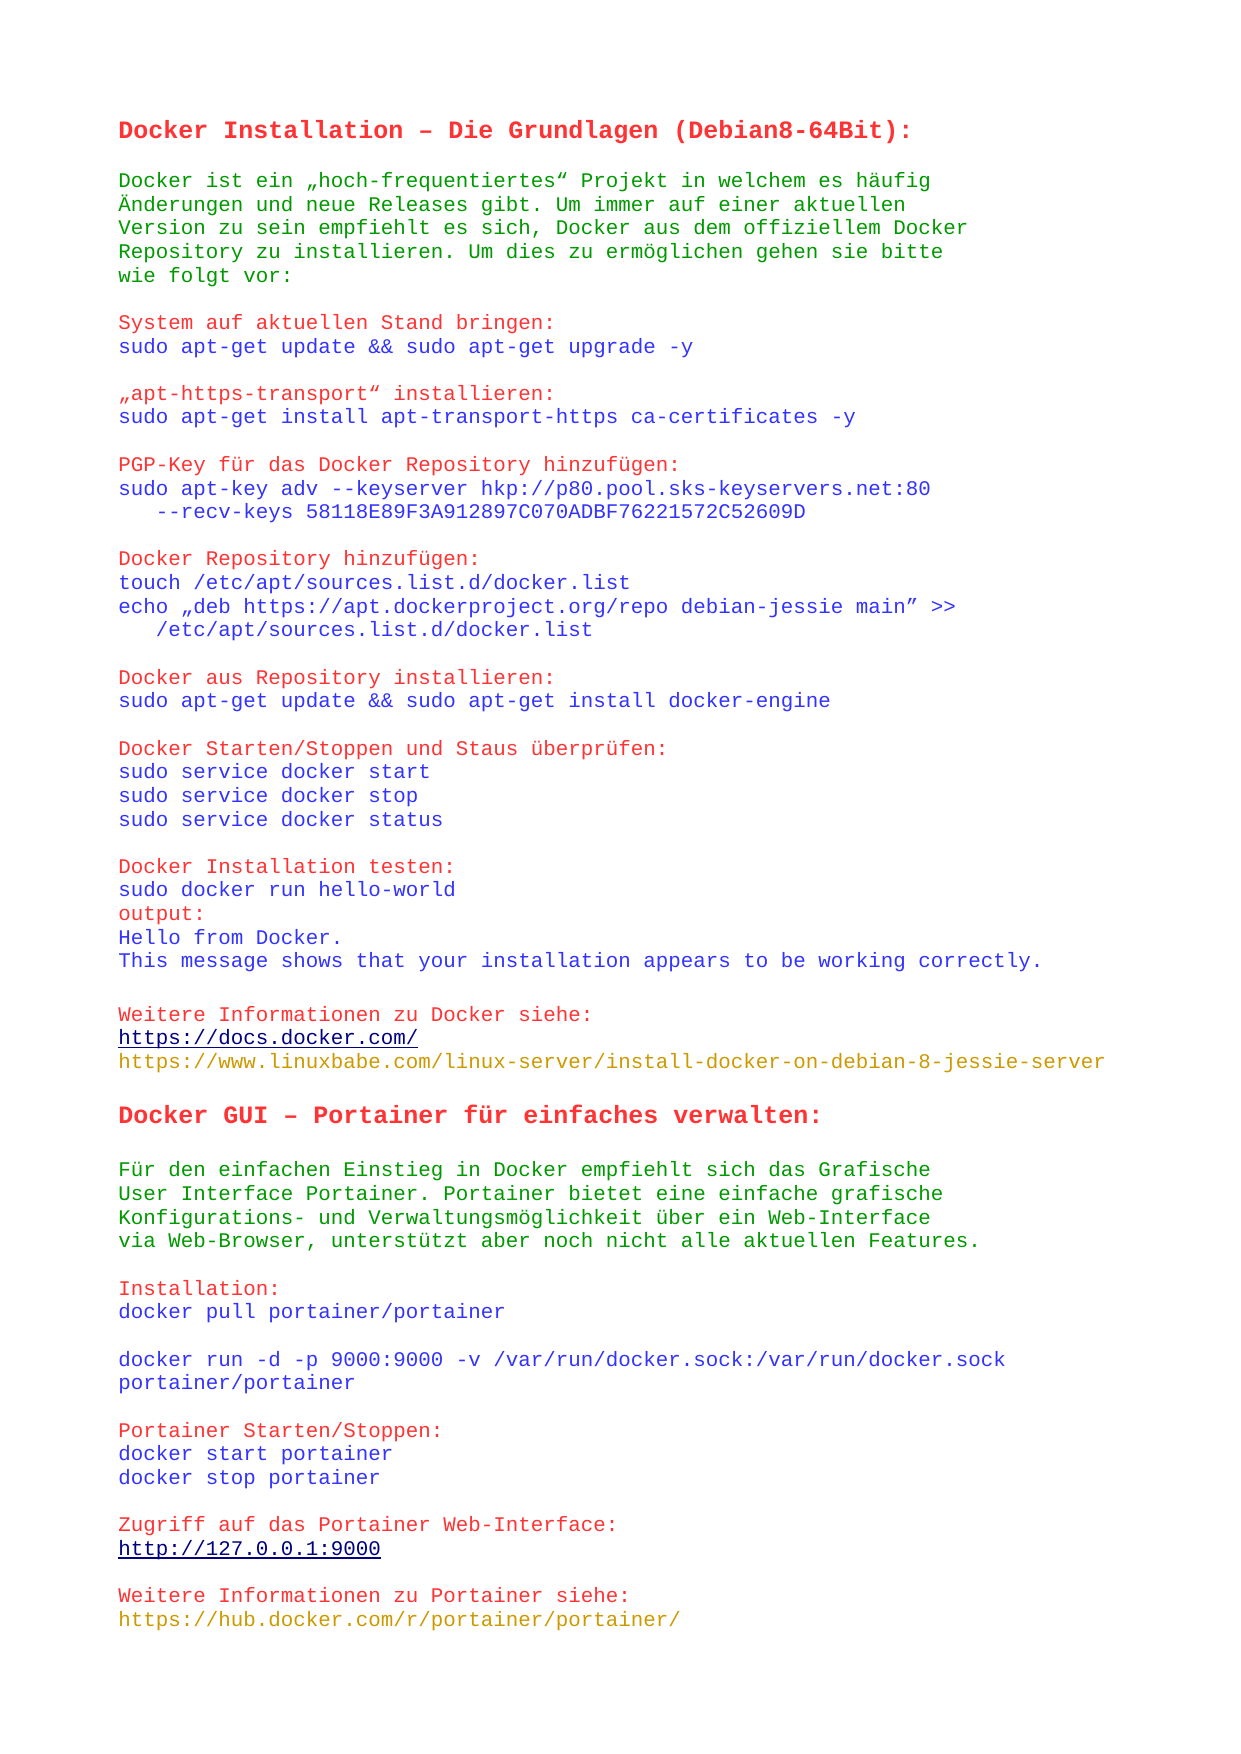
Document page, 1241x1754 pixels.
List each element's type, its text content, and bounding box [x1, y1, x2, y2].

text sudo docker run hello-world [118, 879, 1122, 903]
text sudo service docker stop [118, 785, 1122, 808]
text output: [118, 903, 1122, 927]
text „apt-https-transport“ installieren: [118, 383, 1122, 407]
text Weitere Informationen zu Docker siehe: [118, 1003, 1122, 1027]
text via Web-Browser, unterstützt aber noch nicht alle aktuellen Features. [118, 1230, 1122, 1254]
text https://docs.docker.com/ [118, 1027, 1122, 1051]
text --recv-keys 58118E89F3A912897C070ADBF76221572C52609D [118, 501, 1122, 525]
text Zugriff auf das Portainer Web-Interface: [118, 1514, 1122, 1538]
text Docker ist ein „hoch-frequentiertes“ Projekt in welchem es häufig [118, 170, 1122, 194]
text sudo apt-get install apt-transport-https ca-certificates -y [118, 407, 1122, 430]
text Docker GUI – Portainer für einfaches verwalten: [118, 1103, 1122, 1131]
text User Interface Portainer. Portainer bietet eine einfache grafische [118, 1183, 1122, 1207]
text Docker Starten/Stoppen und Staus überprüfen: [118, 738, 1122, 761]
text echo „deb https://apt.dockerproject.org/repo debian-jessie main” >> [118, 596, 1122, 619]
text sudo apt-get update && sudo apt-get upgrade -y [118, 336, 1122, 359]
text sudo apt-key adv --keyserver hkp://p80.pool.sks-keyservers.net:80 [118, 477, 1122, 501]
text sudo service docker start [118, 761, 1122, 785]
text Version zu sein empfiehlt es sich, Docker aus dem offiziellem Docker [118, 217, 1122, 241]
text Portainer Starten/Stoppen: [118, 1419, 1122, 1443]
text sudo service docker status [118, 808, 1122, 832]
text Docker Installation testen: [118, 856, 1122, 879]
text Docker aus Repository installieren: [118, 667, 1122, 690]
text Für den einfachen Einstieg in Docker empfiehlt sich das Grafische [118, 1159, 1122, 1183]
text Weitere Informationen zu Portainer siehe: [118, 1585, 1122, 1609]
text Konfigurations- und Verwaltungsmöglichkeit über ein Web-Interface [118, 1207, 1122, 1230]
text Änderungen und neue Releases gibt. Um immer auf einer aktuellen [118, 194, 1122, 217]
text touch /etc/apt/sources.list.d/docker.list [118, 572, 1122, 596]
text Docker Repository hinzufügen: [118, 548, 1122, 572]
text Installation: [118, 1278, 1122, 1301]
text Docker Installation – Die Grundlagen (Debian8-64Bit): [118, 118, 1122, 146]
text docker stop portainer [118, 1467, 1122, 1491]
text Hello from Docker. [118, 927, 1122, 950]
text https://www.linuxbabe.com/linux-server/install-docker-on-debian-8-jessie-server [118, 1051, 1122, 1074]
text This message shows that your installation appears to be working correctly. [118, 950, 1122, 974]
text docker run -d -p 9000:9000 -v /var/run/docker.sock:/var/run/docker.sock portainer/portainer [118, 1349, 1122, 1396]
text Repository zu installieren. Um dies zu ermöglichen gehen sie bitte [118, 241, 1122, 265]
text docker pull portainer/portainer [118, 1301, 1122, 1325]
text https://hub.docker.com/r/portainer/portainer/ [118, 1609, 1122, 1632]
text System auf aktuellen Stand bringen: [118, 312, 1122, 336]
text /etc/apt/sources.list.d/docker.list [118, 619, 1122, 643]
text wie folgt vor: [118, 265, 1122, 288]
text http://127.0.0.1:9000 [118, 1538, 1122, 1561]
text docker start portainer [118, 1443, 1122, 1467]
text sudo apt-get update && sudo apt-get install docker-engine [118, 690, 1122, 714]
text PGP-Key für das Docker Repository hinzufügen: [118, 454, 1122, 477]
